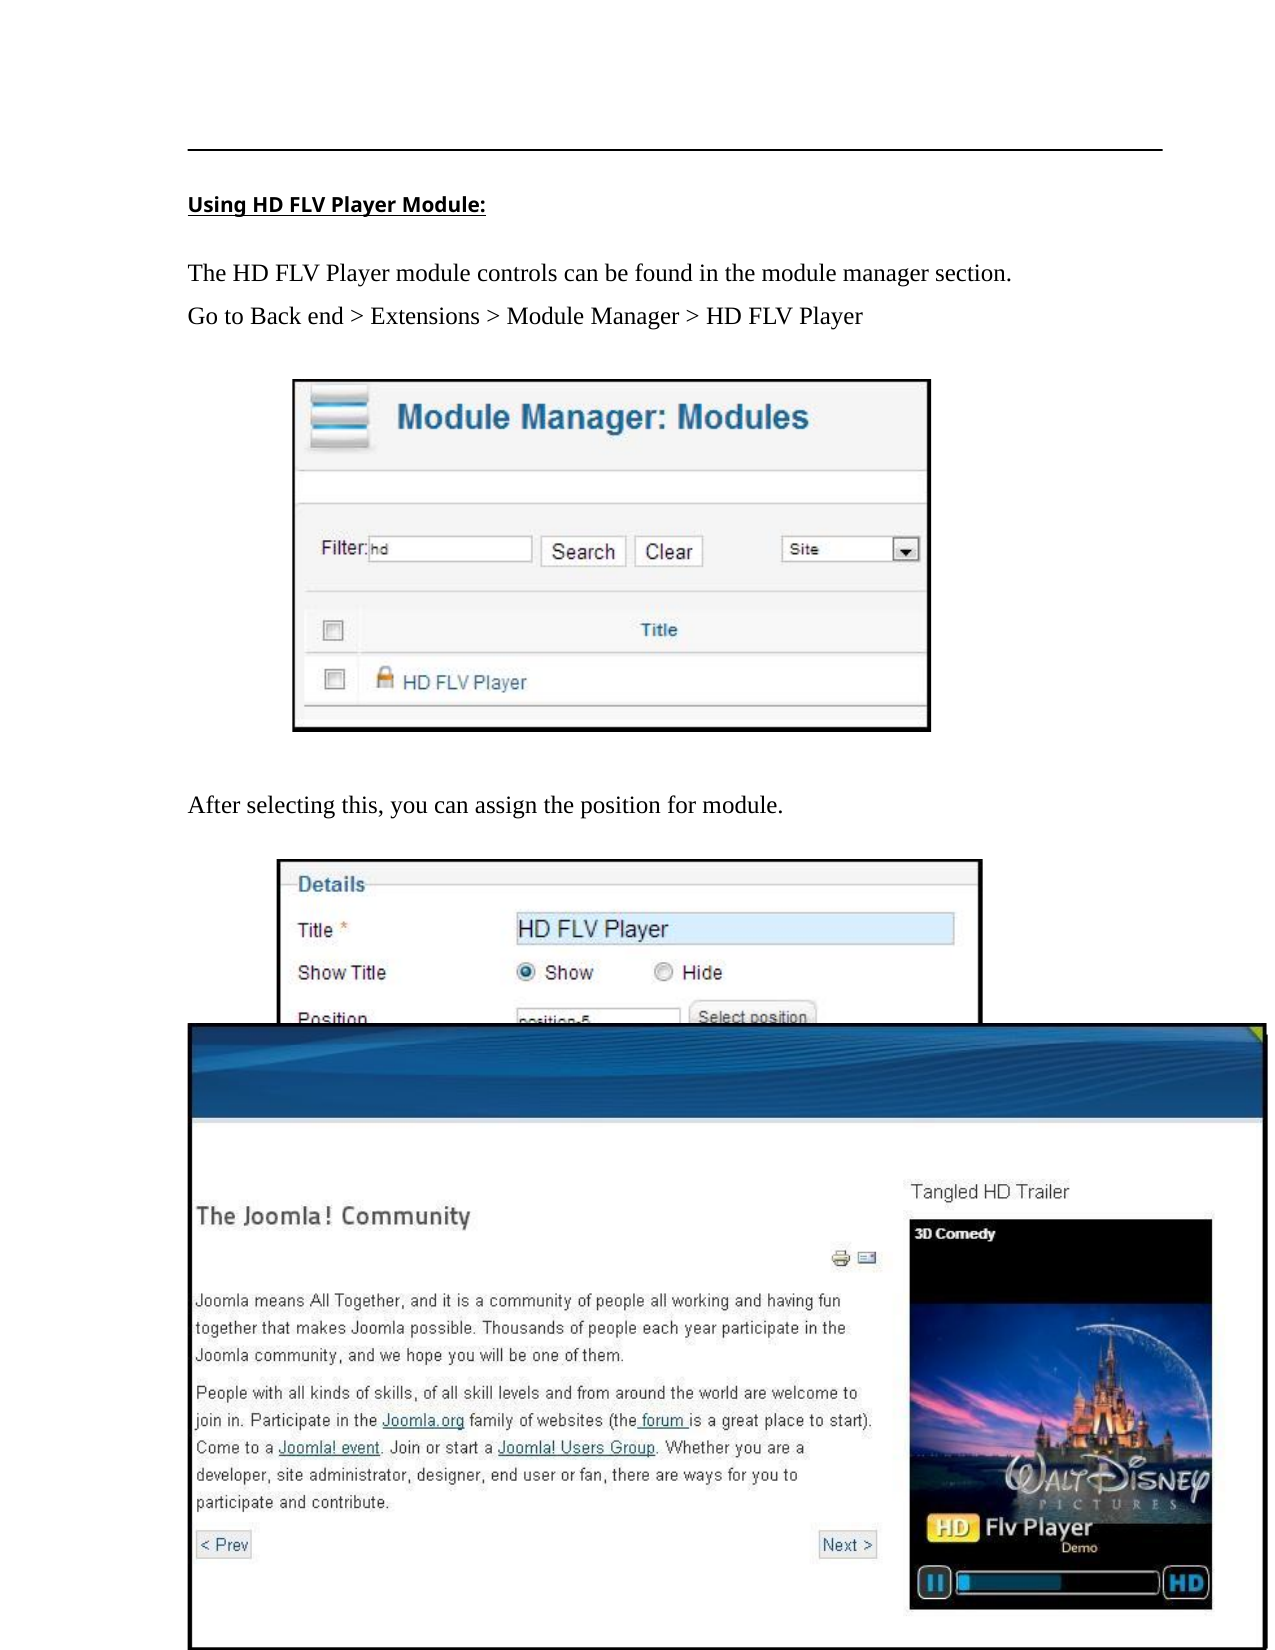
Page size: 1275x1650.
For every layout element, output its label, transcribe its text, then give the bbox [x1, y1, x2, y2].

picture [292, 379, 932, 732]
text After selecting this, you can assign the position for module. [187, 790, 1141, 819]
picture [187, 859, 1268, 1650]
text Go to Back end > Extensions > Module Manager > HD FLV Player [187, 301, 1141, 330]
text The HD FLV Player module controls can be found in the module manager section. [187, 258, 1141, 287]
text Using HD FLV Player Module: [187, 191, 1141, 219]
